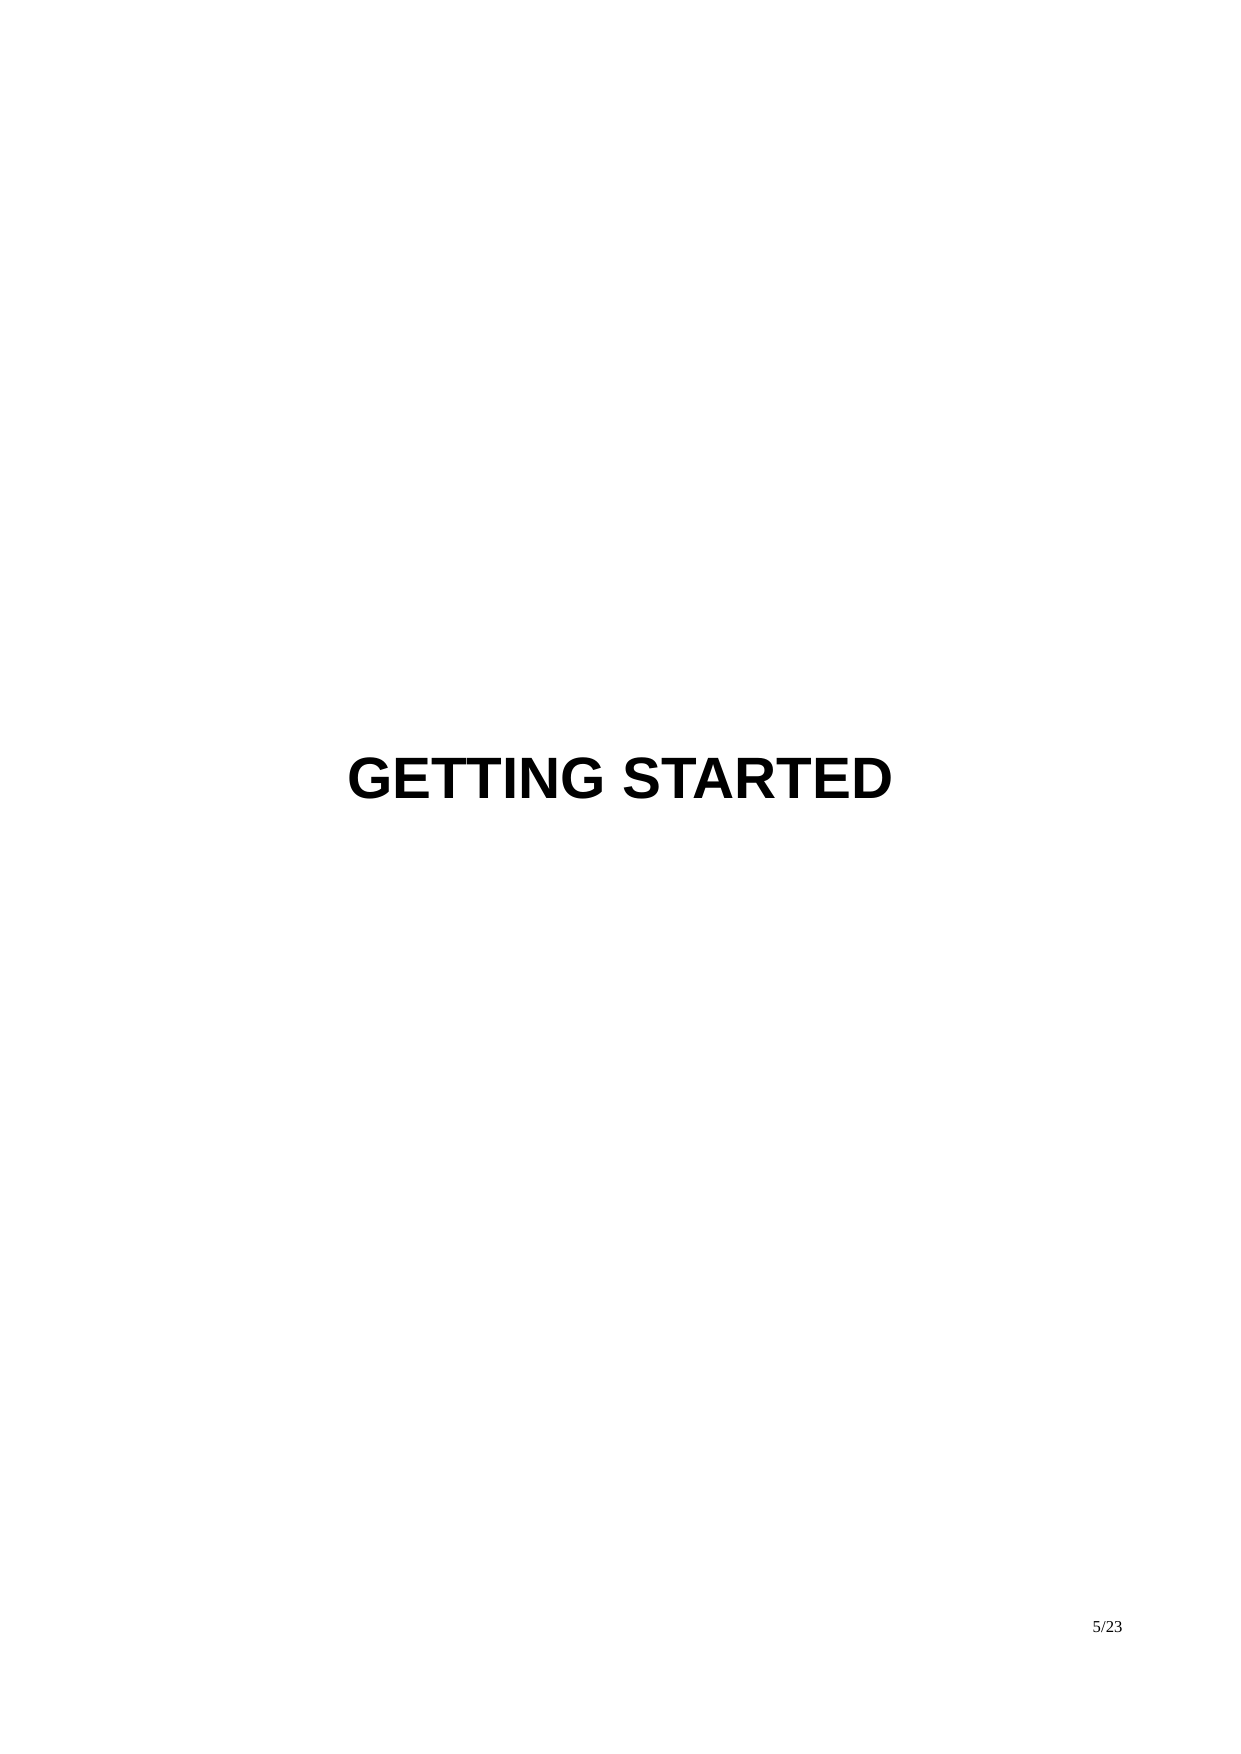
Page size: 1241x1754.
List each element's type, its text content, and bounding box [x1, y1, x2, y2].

title GETTING STARTED [118, 744, 1122, 811]
